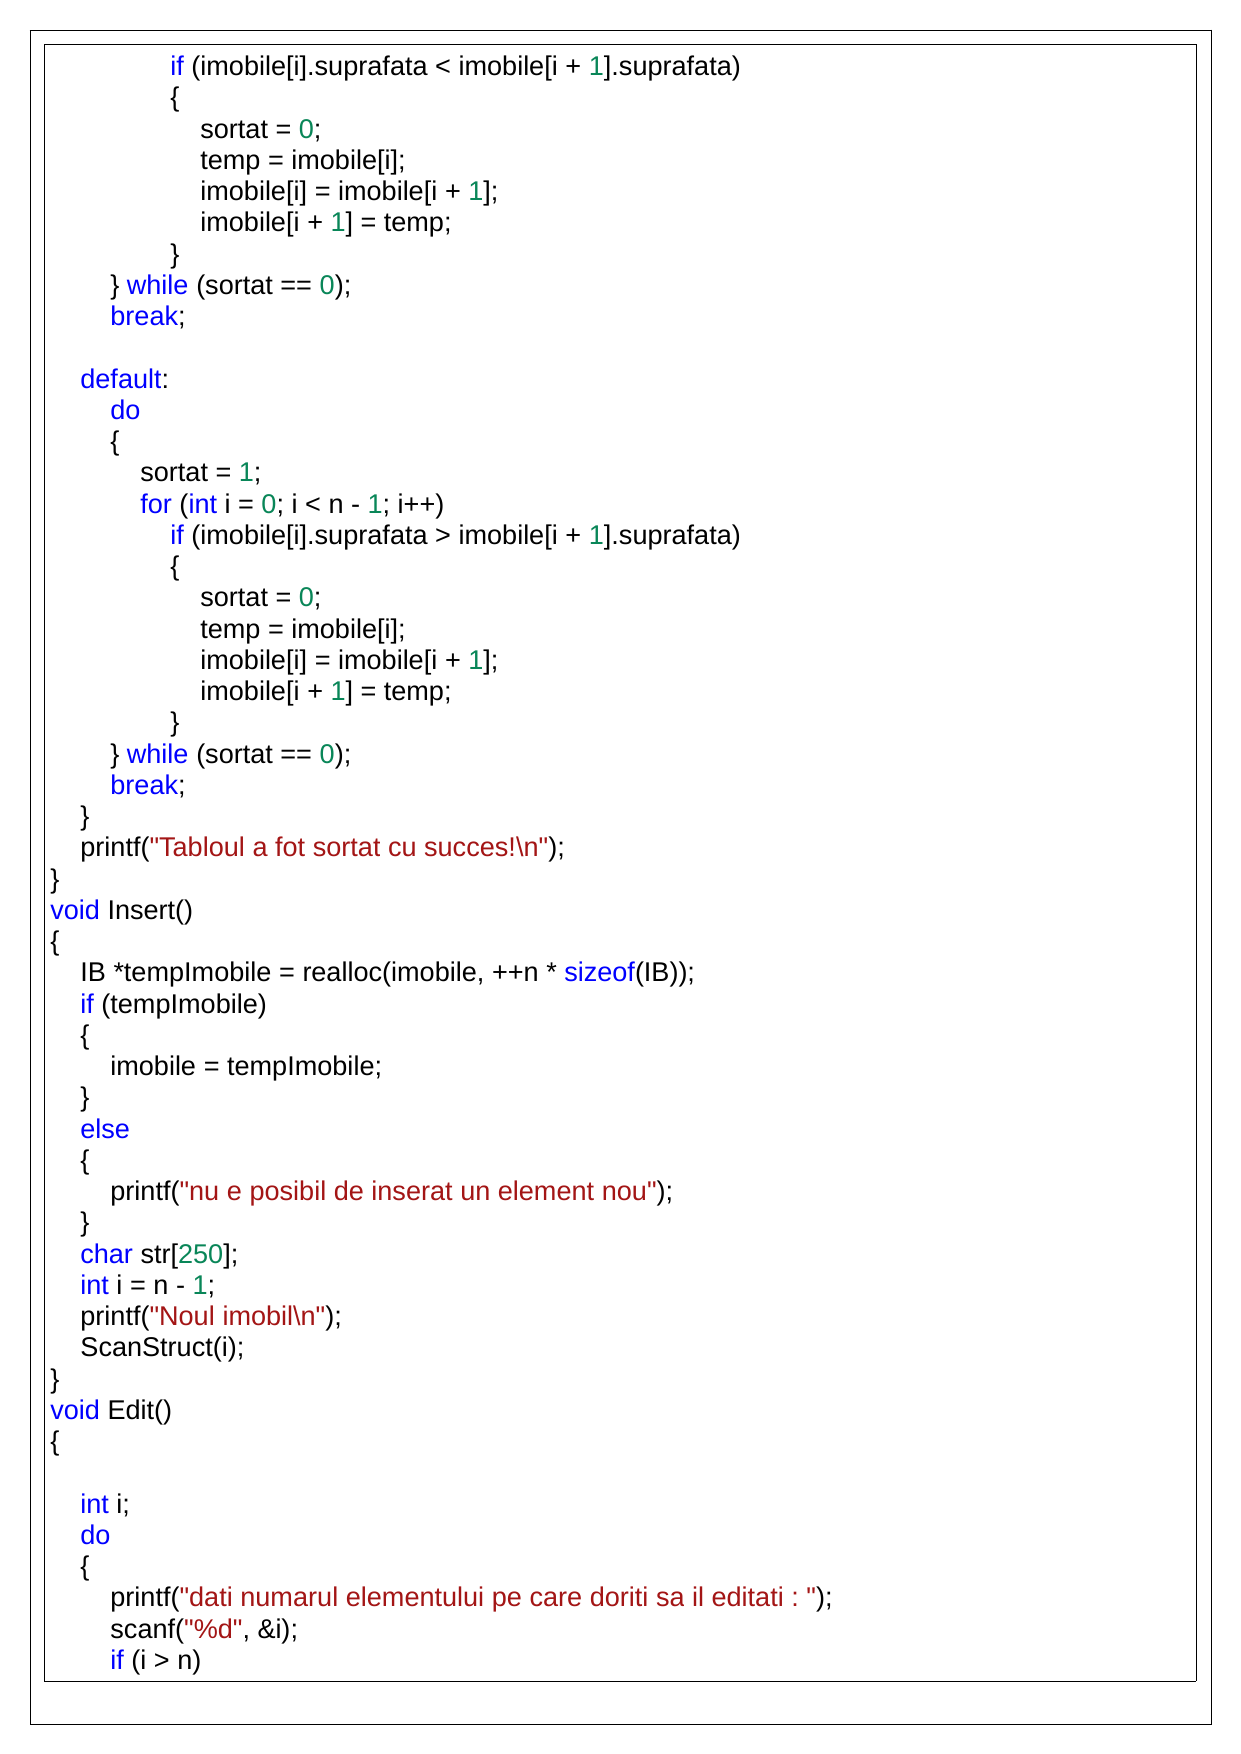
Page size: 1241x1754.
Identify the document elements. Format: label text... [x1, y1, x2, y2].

table_header if (imobile[i].suprafata < imobile[i + 1].suprafata) { sortat = 0; temp = imobile[i]; imobile[i] = imobile[i + 1]; imobile[i + 1] = temp; } } while (sortat == 0); break; default: do { sortat = 1; for (int i = 0; i < n - 1; i++) if (imobile[i].suprafata > imobile[i + 1].suprafata) { sortat = 0; temp = imobile[i]; imobile[i] = imobile[i + 1]; imobile[i + 1] = temp; } } while (sortat == 0); break; } printf("Tabloul a fot sortat cu succes!\n"); } void Insert() { IB *tempImobile = realloc(imobile, ++n * sizeof(IB)); if (tempImobile) { imobile = tempImobile; } else { printf("nu e posibil de inserat un element nou"); } char str[250]; int i = n - 1; printf("Noul imobil\n"); ScanStruct(i); } void Edit() { int i; do { printf("dati numarul elementului pe care doriti sa il editati : "); scanf("%d", &i); if (i > n) [45, 45, 1196, 1681]
